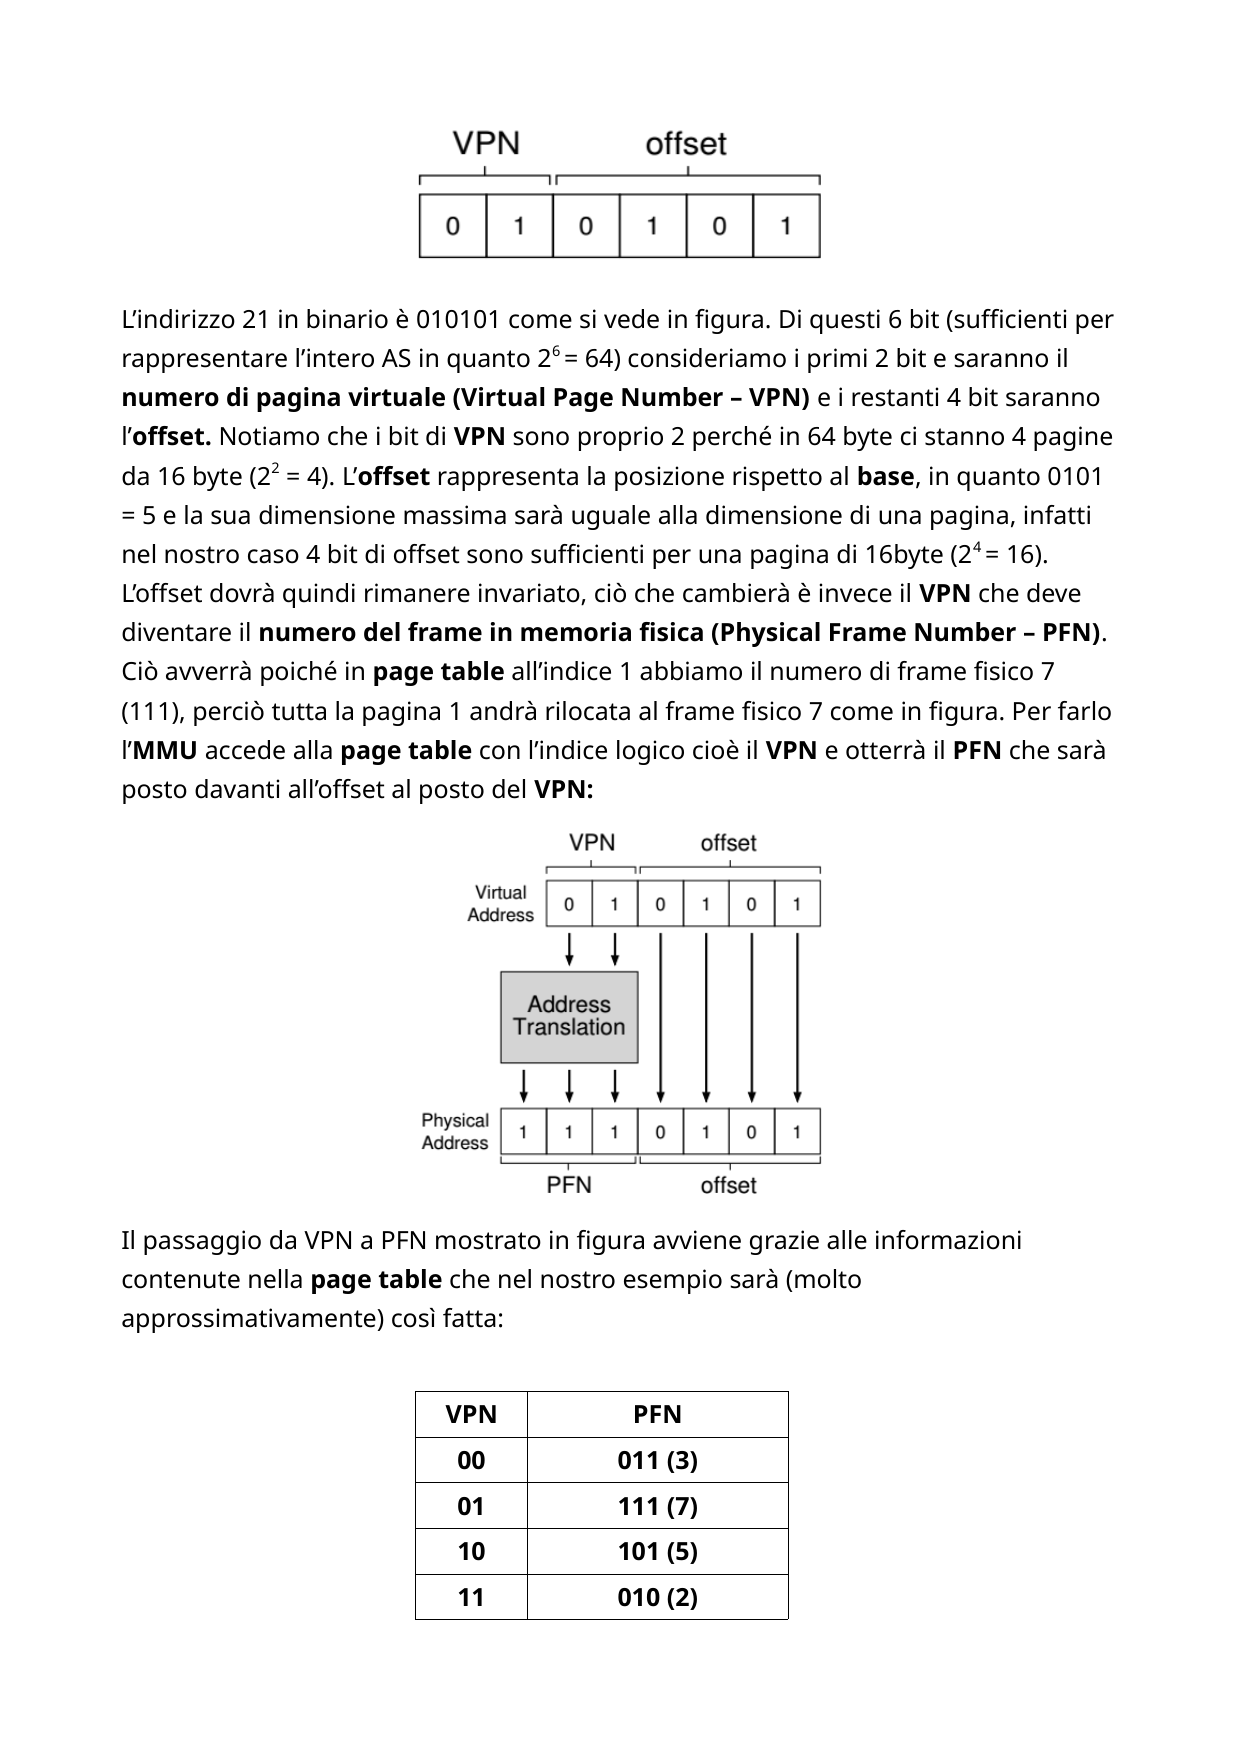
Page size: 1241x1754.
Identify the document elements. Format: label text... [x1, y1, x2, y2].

table_cell 010 (2) [528, 1575, 788, 1619]
text L’indirizzo 21 in binario è 010101 come si vede in figura. Di questi 6 bit (sufficienti per rappresentare l’intero AS in quanto 26 = 64) consideriamo i primi 2 bit e saranno il numero di pagina virtuale (Virtual Page Number – VPN) e i restanti 4 bit saranno l’offset. Notiamo che i bit di VPN sono proprio 2 perché in 64 byte ci stanno 4 pagine da 16 byte (22 = 4). L’offset rappresenta la posizione rispetto al base, in quanto 0101 = 5 e la sua dimensione massima sarà uguale alla dimensione di una pagina, infatti nel nostro caso 4 bit di offset sono sufficienti per una pagina di 16byte (24 = 16). L’offset dovrà quindi rimanere invariato, ciò che cambierà è invece il VPN che deve diventare il numero del frame in memoria fisica (Physical Frame Number – PFN). Ciò avverrà poiché in page table all’indice 1 abbiamo il numero di frame fisico 7 (111), perciò tutta la pagina 1 andrà rilocata al frame fisico 7 come in figura. Per farlo l’MMU accede alla page table con l’indice logico cioè il VPN e otterrà il PFN che sarà posto davanti all’offset al posto del VPN: [121, 301, 1119, 806]
table_cell 00 [416, 1438, 527, 1482]
table_cell 11 [416, 1575, 527, 1619]
picture [401, 812, 839, 1209]
text Il passaggio da VPN a PFN mostrato in figura avviene grazie alle informazioni contenute nella page table che nel nostro esempio sarà (molto approssimativamente) così fatta: [121, 1222, 1119, 1335]
table_cell 10 [416, 1529, 527, 1573]
table_header VPN [416, 1392, 527, 1437]
table_cell 011 (3) [528, 1438, 788, 1482]
table_header PFN [528, 1392, 788, 1437]
table_cell 111 (7) [528, 1483, 788, 1528]
table_cell 01 [416, 1483, 527, 1528]
table_cell 101 (5) [528, 1529, 788, 1573]
picture [400, 121, 841, 277]
